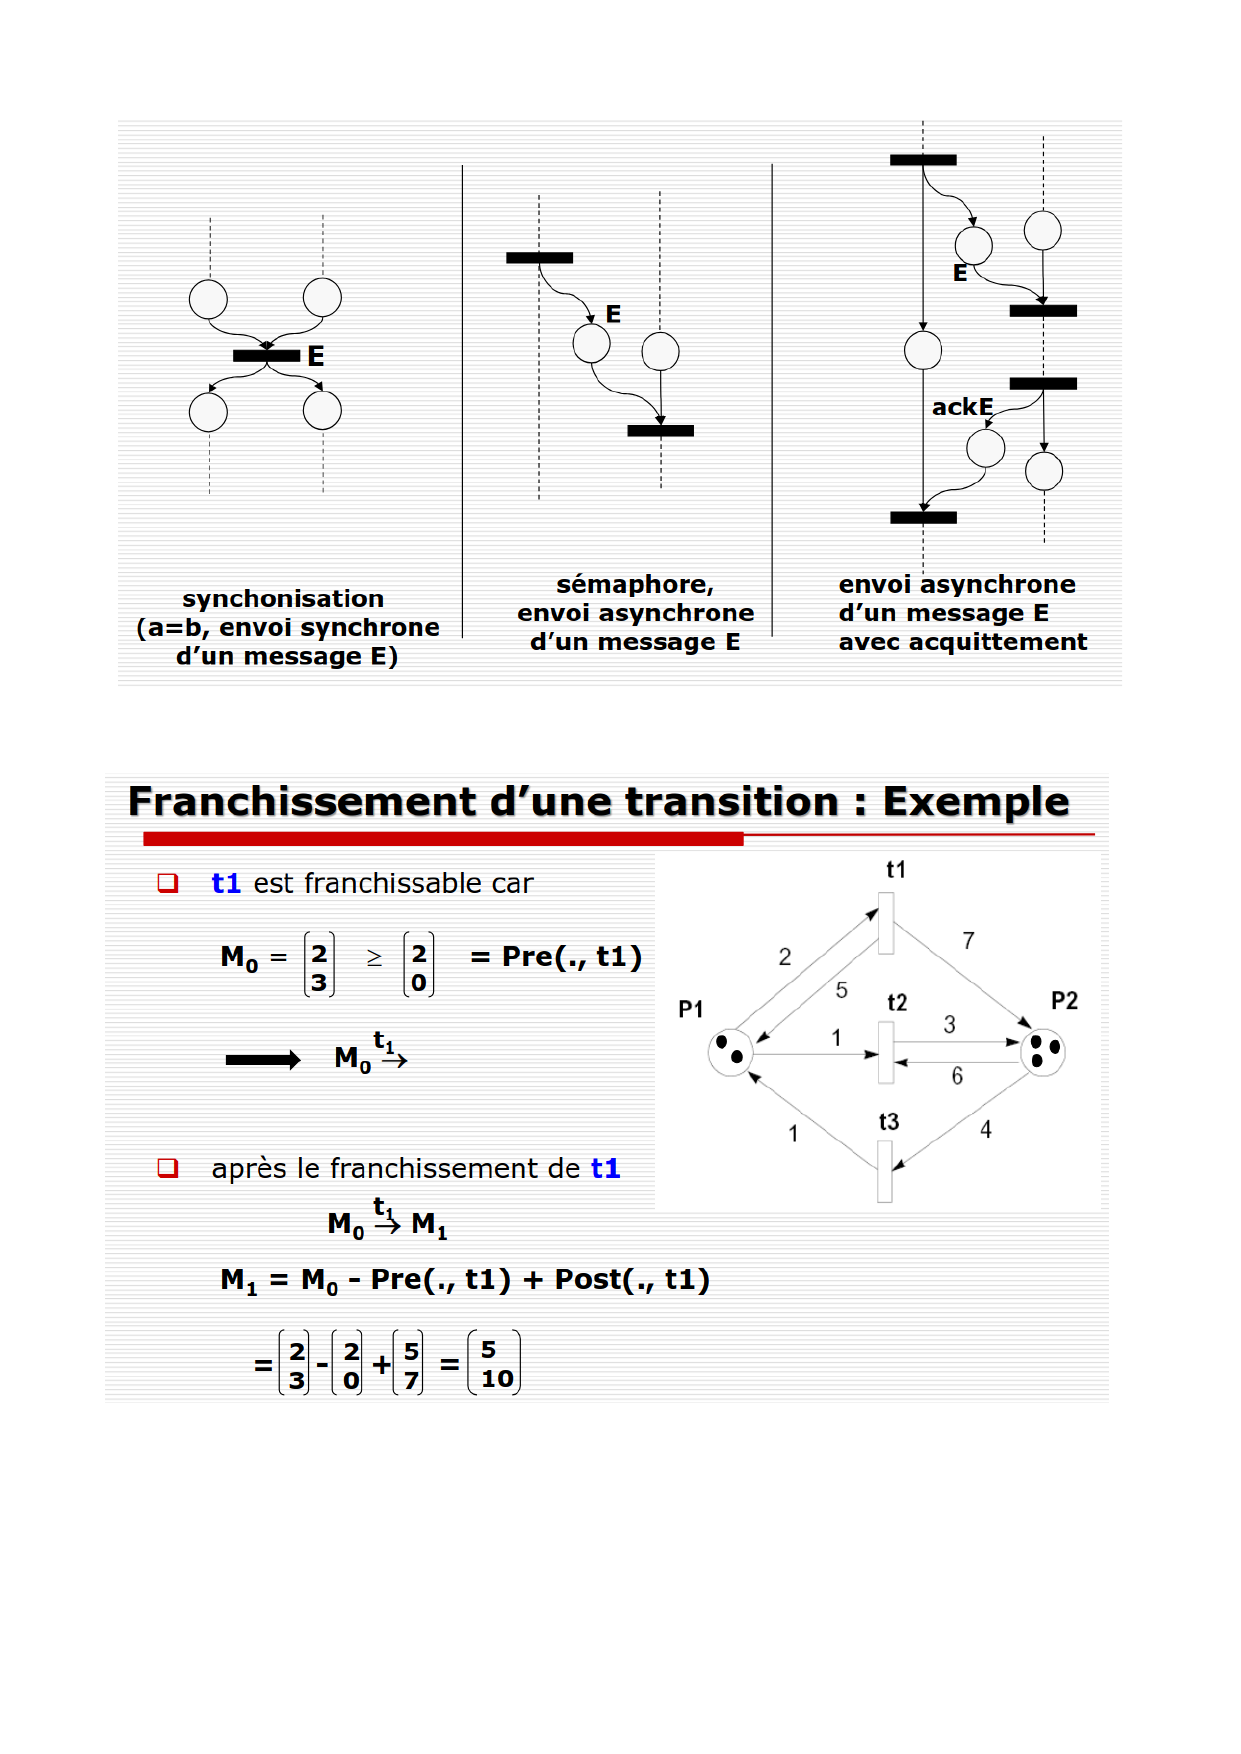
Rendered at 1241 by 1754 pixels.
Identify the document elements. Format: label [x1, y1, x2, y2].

picture [118, 118, 1123, 687]
picture [105, 773, 1109, 1403]
